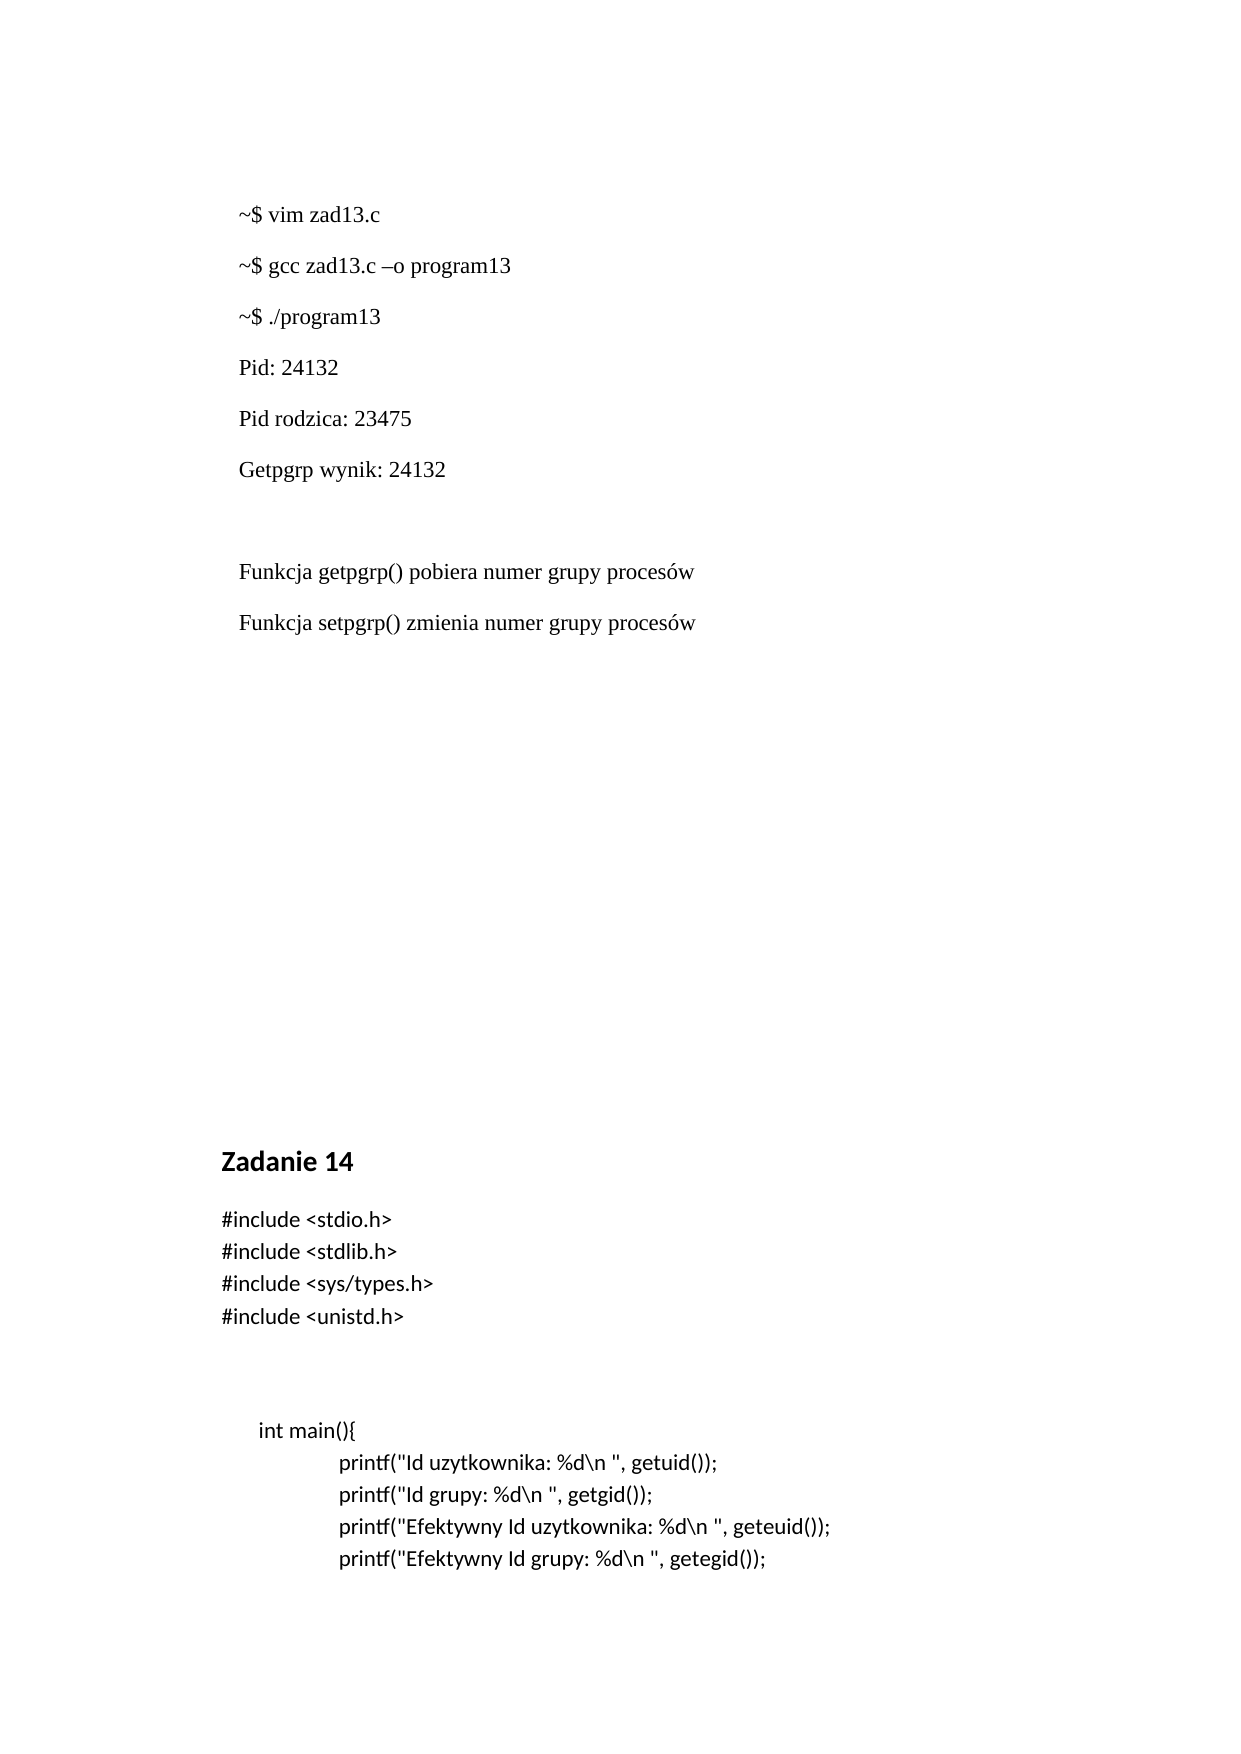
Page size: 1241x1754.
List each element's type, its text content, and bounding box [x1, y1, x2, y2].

text Funkcja setpgrp() zmienia numer grupy procesów [238, 609, 1093, 635]
text Funkcja getpgrp() pobiera numer grupy procesów [238, 558, 1093, 584]
text printf("Efektywny Id uzytkownika: %d\n ", geteuid()); [148, 1512, 1093, 1540]
text int main(){ [148, 1416, 1093, 1444]
text printf("Id uzytkownika: %d\n ", getuid()); [148, 1448, 1093, 1476]
text Pid: 24132 [238, 354, 1093, 380]
text printf("Efektywny Id grupy: %d\n ", getegid()); [148, 1544, 1093, 1573]
text ~$ vim zad13.c [238, 201, 1093, 227]
text ~$ ./program13 [238, 303, 1093, 329]
text #include <stdio.h> [221, 1205, 1093, 1233]
text #include <sys/types.h> [221, 1269, 1093, 1298]
text #include <unistd.h> [221, 1302, 1093, 1330]
text Getpgrp wynik: 24132 [238, 456, 1093, 482]
text #include <stdlib.h> [221, 1237, 1093, 1265]
text Pid rodzica: 23475 [238, 405, 1093, 431]
text Zadanie 14 [148, 1143, 1093, 1179]
text printf("Id grupy: %d\n ", getgid()); [148, 1480, 1093, 1508]
text ~$ gcc zad13.c –o program13 [238, 252, 1093, 278]
